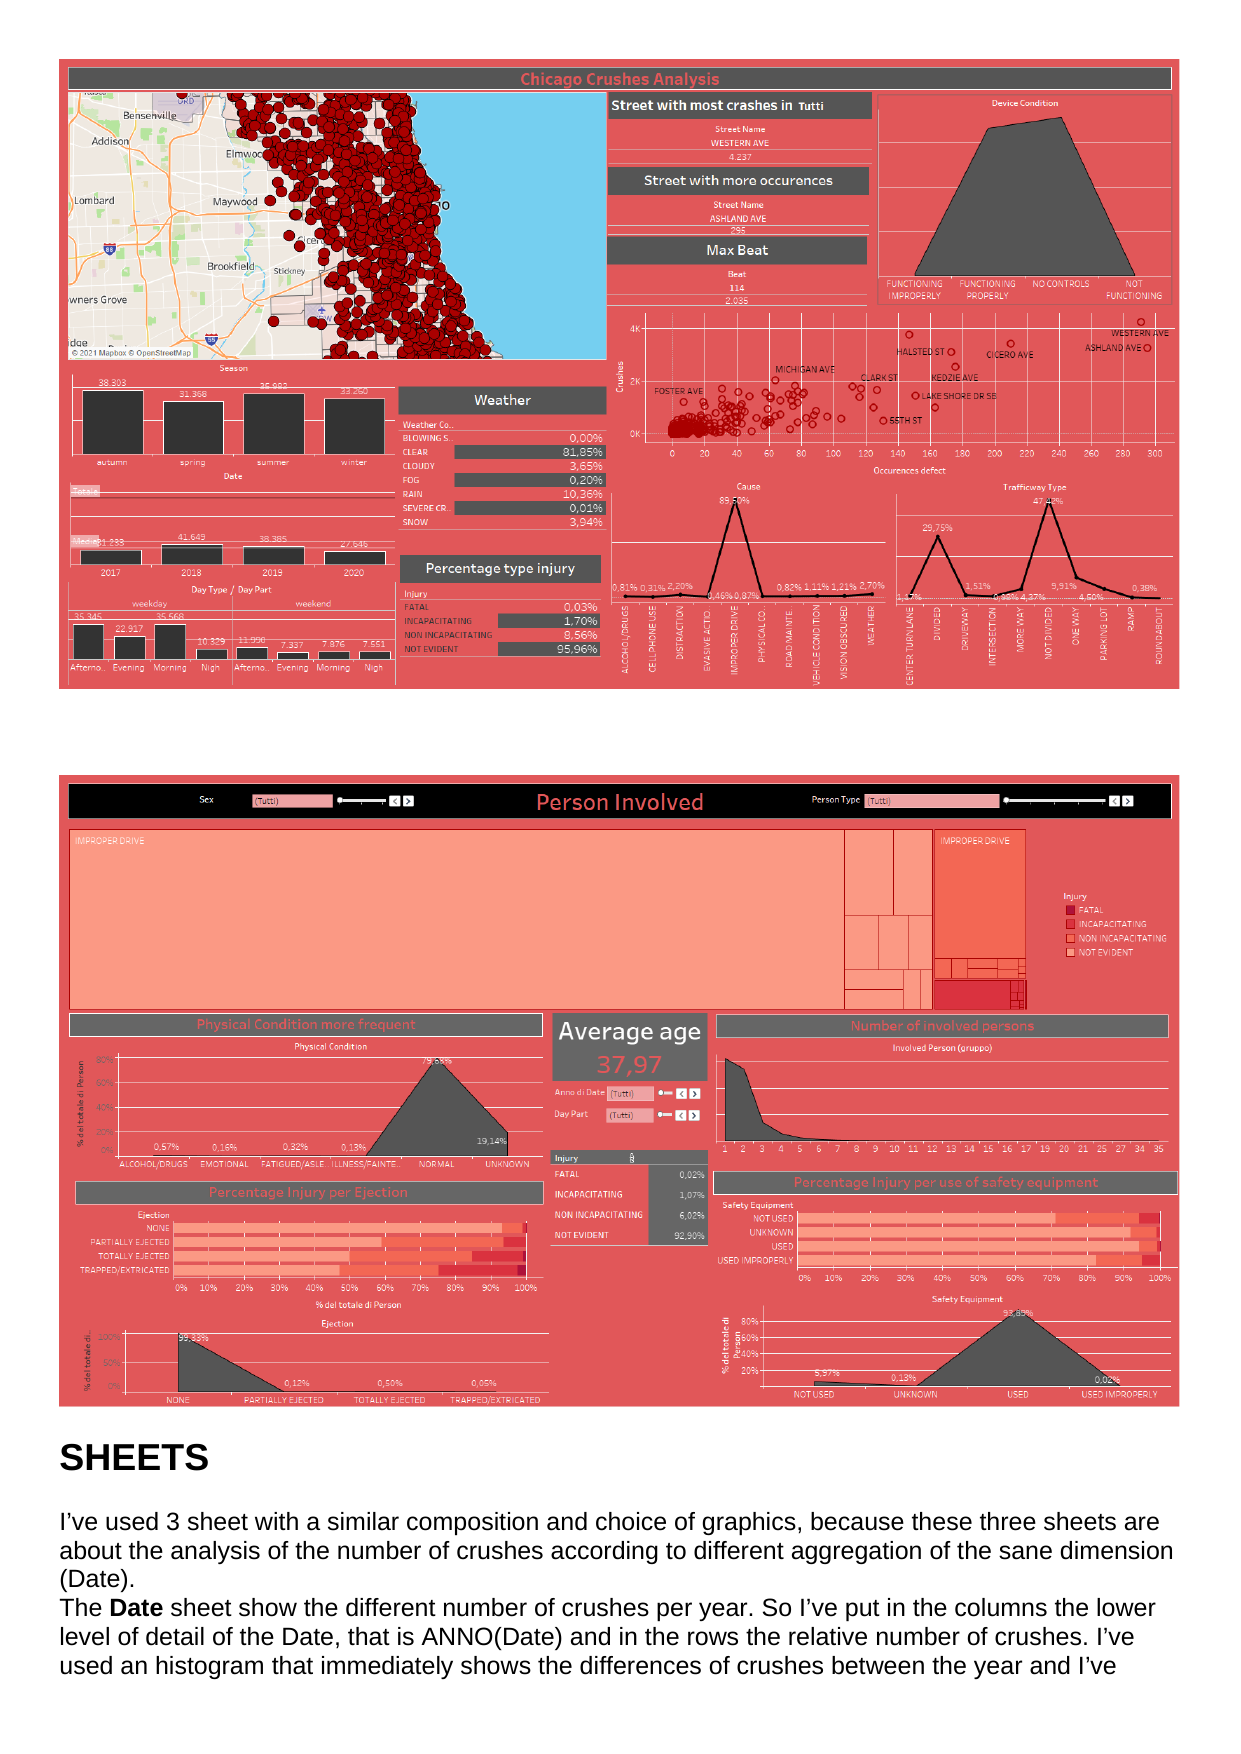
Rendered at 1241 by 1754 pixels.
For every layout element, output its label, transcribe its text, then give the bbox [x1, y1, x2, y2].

text The Date sheet show the different number of crushes per year. So I’ve put in the columns the lower level of detail of the Date, that is ANNO(Date) and in the rows the relative number of crushes. I’ve used an histogram that immediately shows the differences of crushes between the year and I’ve [59, 1593, 1181, 1679]
text SHEETS [59, 1435, 1181, 1478]
text I’ve used 3 sheet with a similar composition and choice of graphics, because these three sheets are about the analysis of the number of crushes according to different aggregation of the sane dimension (Date). [59, 1507, 1181, 1593]
